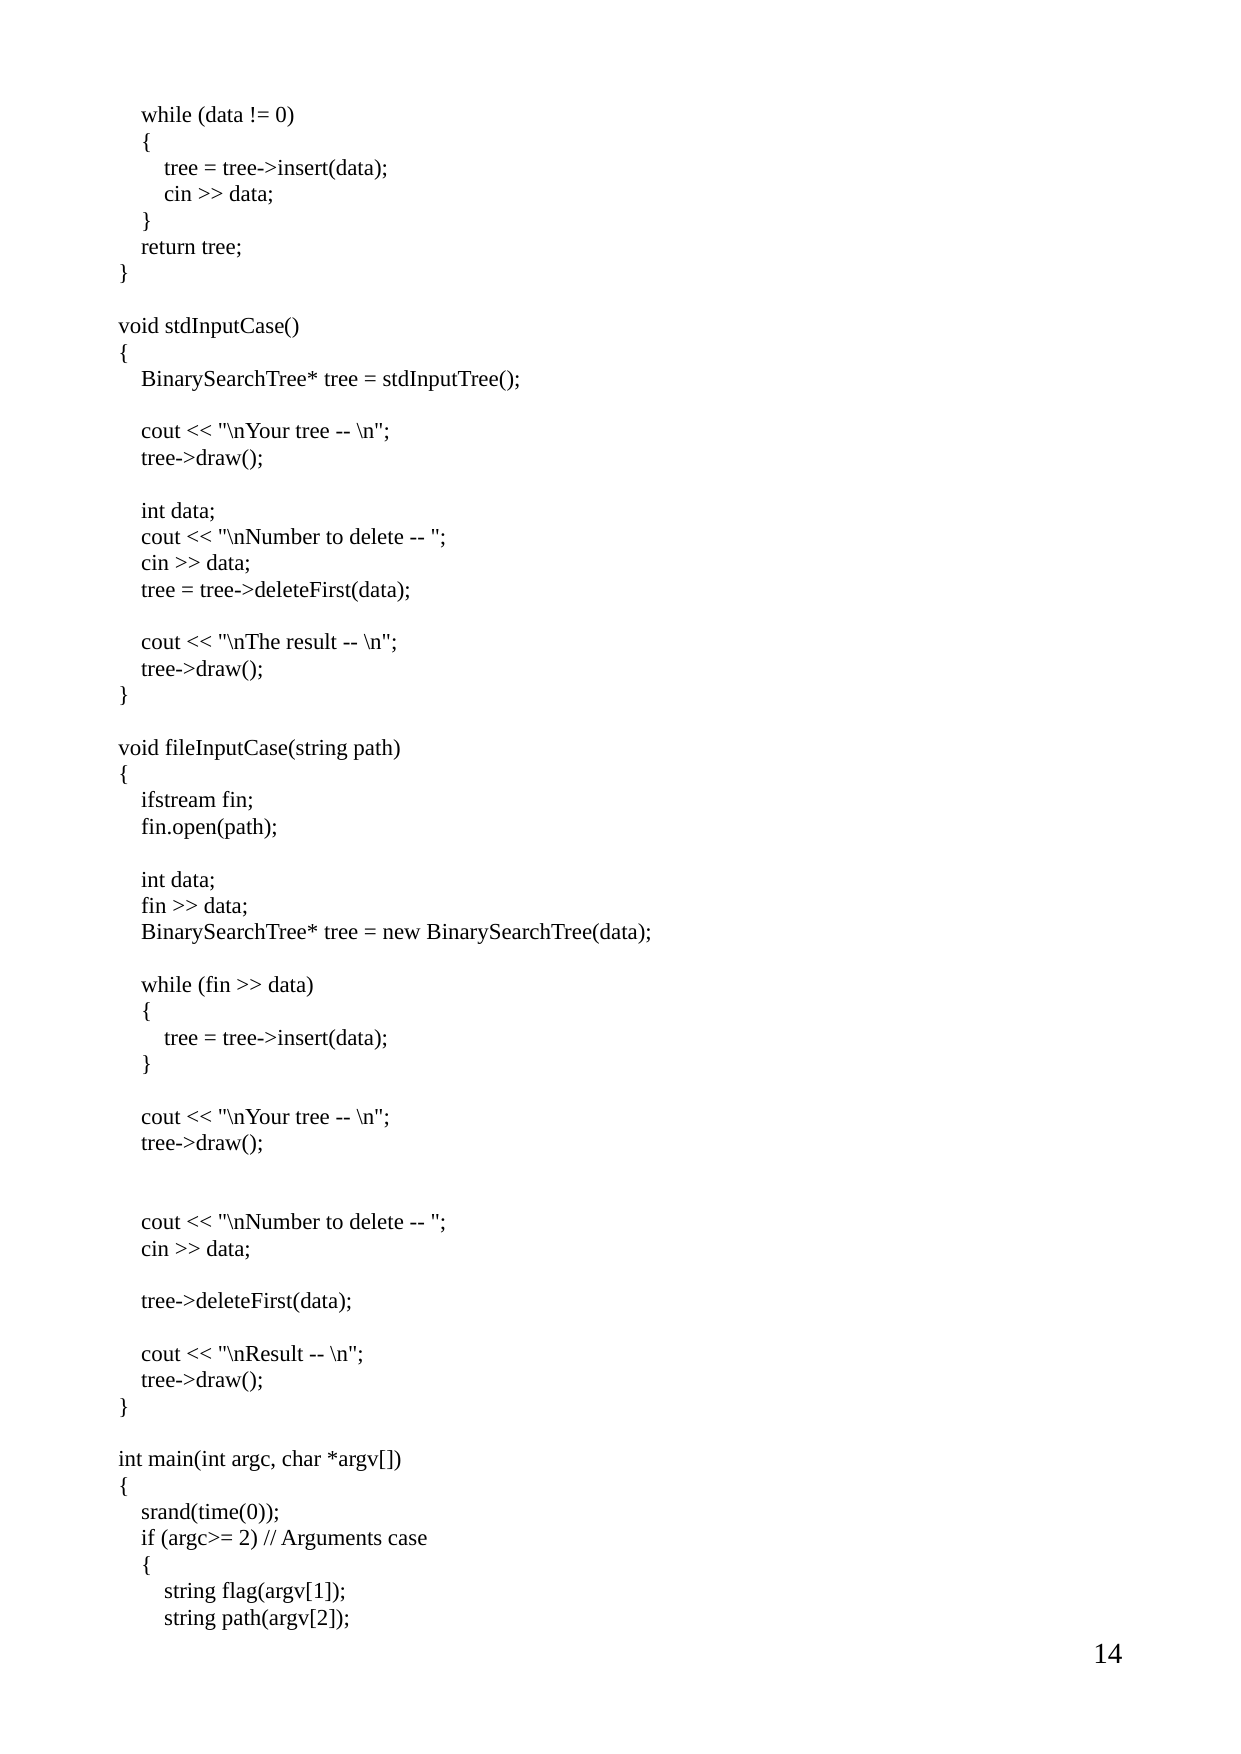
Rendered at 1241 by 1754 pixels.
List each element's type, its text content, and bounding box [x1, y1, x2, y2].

text { [118, 997, 1122, 1024]
text { [118, 1551, 1122, 1577]
text while (fin >> data) [118, 971, 1122, 997]
text string flag(argv[1]); [118, 1577, 1122, 1603]
text { [118, 128, 1122, 154]
text tree->draw(); [118, 1366, 1122, 1393]
text tree->draw(); [118, 1129, 1122, 1156]
text BinarySearchTree* tree = new BinarySearchTree(data); [118, 918, 1122, 945]
text } [118, 1393, 1122, 1419]
text } [118, 259, 1122, 286]
text } [118, 207, 1122, 233]
text cout << "\nNumber to delete -- "; [118, 523, 1122, 549]
text string path(argv[2]); [118, 1603, 1122, 1630]
text int main(int argc, char *argv[]) [118, 1445, 1122, 1472]
text ifstream fin; [118, 787, 1122, 813]
text cout << "\nResult -- \n"; [118, 1340, 1122, 1366]
text cin >> data; [118, 180, 1122, 207]
text cout << "\nNumber to delete -- "; [118, 1208, 1122, 1234]
text srand(time(0)); [118, 1498, 1122, 1524]
text tree->draw(); [118, 655, 1122, 681]
text { [118, 1472, 1122, 1498]
text cout << "\nYour tree -- \n"; [118, 1103, 1122, 1129]
text } [118, 681, 1122, 707]
text tree = tree->insert(data); [118, 1024, 1122, 1050]
text { [118, 338, 1122, 365]
text cout << "\nYour tree -- \n"; [118, 418, 1122, 444]
text if (argc>= 2) // Arguments case [118, 1524, 1122, 1551]
text void stdInputCase() [118, 312, 1122, 338]
text tree->draw(); [118, 444, 1122, 470]
text while (data != 0) [118, 101, 1122, 128]
text { [118, 760, 1122, 787]
text int data; [118, 497, 1122, 523]
text int data; [118, 866, 1122, 892]
text void fileInputCase(string path) [118, 734, 1122, 760]
text tree = tree->insert(data); [118, 154, 1122, 180]
text tree->deleteFirst(data); [118, 1287, 1122, 1314]
text } [118, 1050, 1122, 1076]
text cin >> data; [118, 549, 1122, 576]
text fin.open(path); [118, 813, 1122, 839]
text BinarySearchTree* tree = stdInputTree(); [118, 365, 1122, 391]
text return tree; [118, 233, 1122, 259]
text tree = tree->deleteFirst(data); [118, 576, 1122, 602]
text fin >> data; [118, 892, 1122, 918]
text cin >> data; [118, 1234, 1122, 1261]
text cout << "\nThe result -- \n"; [118, 628, 1122, 655]
